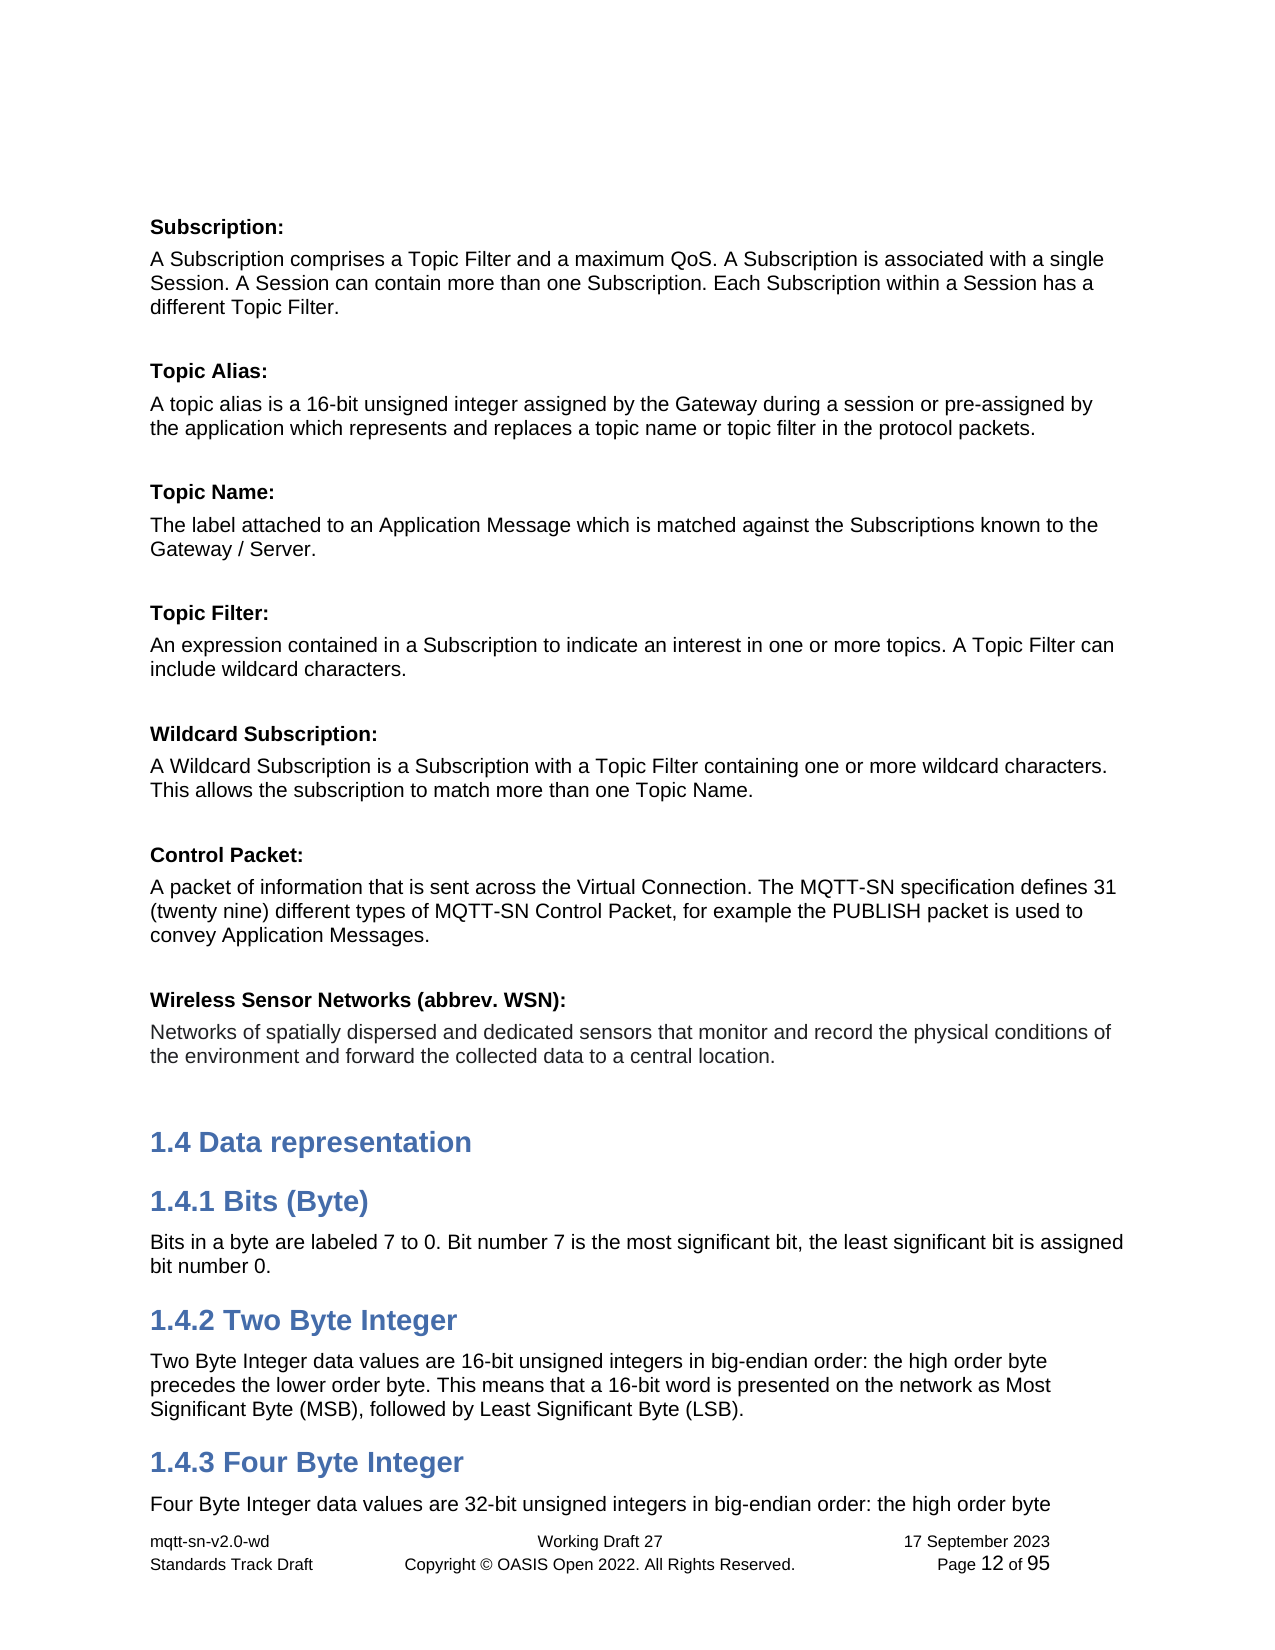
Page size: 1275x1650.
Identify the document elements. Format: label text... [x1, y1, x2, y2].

text The label attached to an Application Message which is matched against the Subscriptions known to the Gateway / Server. [150, 512, 1125, 560]
text Wireless Sensor Networks (abbrev. WSN): [150, 987, 1125, 1011]
text A Wildcard Subscription is a Subscription with a Topic Filter containing one or more wildcard characters. This allows the subscription to match more than one Topic Name. [150, 754, 1125, 802]
text Wildcard Subscription: [150, 722, 1125, 746]
text Topic Alias: [150, 359, 1125, 383]
text Control Packet: [150, 843, 1125, 867]
text An expression contained in a Subscription to indicate an interest in one or more topics. A Topic Filter can include wildcard characters. [150, 633, 1125, 681]
text Two Byte Integer data values are 16-bit unsigned integers in big-endian order: the high order byte precedes the lower order byte. This means that a 16-bit word is presented on the network as Most Significant Byte (MSB), followed by Least Significant Byte (LSB). [150, 1348, 1125, 1420]
text Four Byte Integer data values are 32-bit unsigned integers in big-endian order: the high order byte [150, 1491, 1125, 1515]
text Topic Filter: [150, 601, 1125, 625]
text A Subscription comprises a Topic Filter and a maximum QoS. A Subscription is associated with a single Session. A Session can contain more than one Subscription. Each Subscription within a Session has a different Topic Filter. [150, 247, 1125, 319]
subtitle 1.4.3 Four Byte Integer [150, 1445, 1125, 1479]
text Bits in a byte are labeled 7 to 0. Bit number 7 is the most significant bit, the least significant bit is assigned bit number 0. [150, 1229, 1125, 1277]
text Subscription: [150, 214, 1125, 238]
subtitle 1.4.2 Two Byte Integer [150, 1302, 1125, 1336]
text A packet of information that is sent across the Virtual Connection. The MQTT-SN specification defines 31 (twenty nine) different types of MQTT-SN Control Packet, for example the PUBLISH packet is used to convey Application Messages. [150, 875, 1125, 947]
text Topic Name: [150, 480, 1125, 504]
text Networks of spatially dispersed and dedicated sensors that monitor and record the physical conditions of the environment and forward the collected data to a central location. [150, 1020, 1125, 1068]
subtitle 1.4 Data representation [150, 1125, 1125, 1158]
text A topic alias is a 16-bit unsigned integer assigned by the Gateway during a session or pre-assigned by the application which represents and replaces a topic name or topic filter in the protocol packets. [150, 392, 1125, 439]
subtitle 1.4.1 Bits (Byte) [150, 1183, 1125, 1217]
